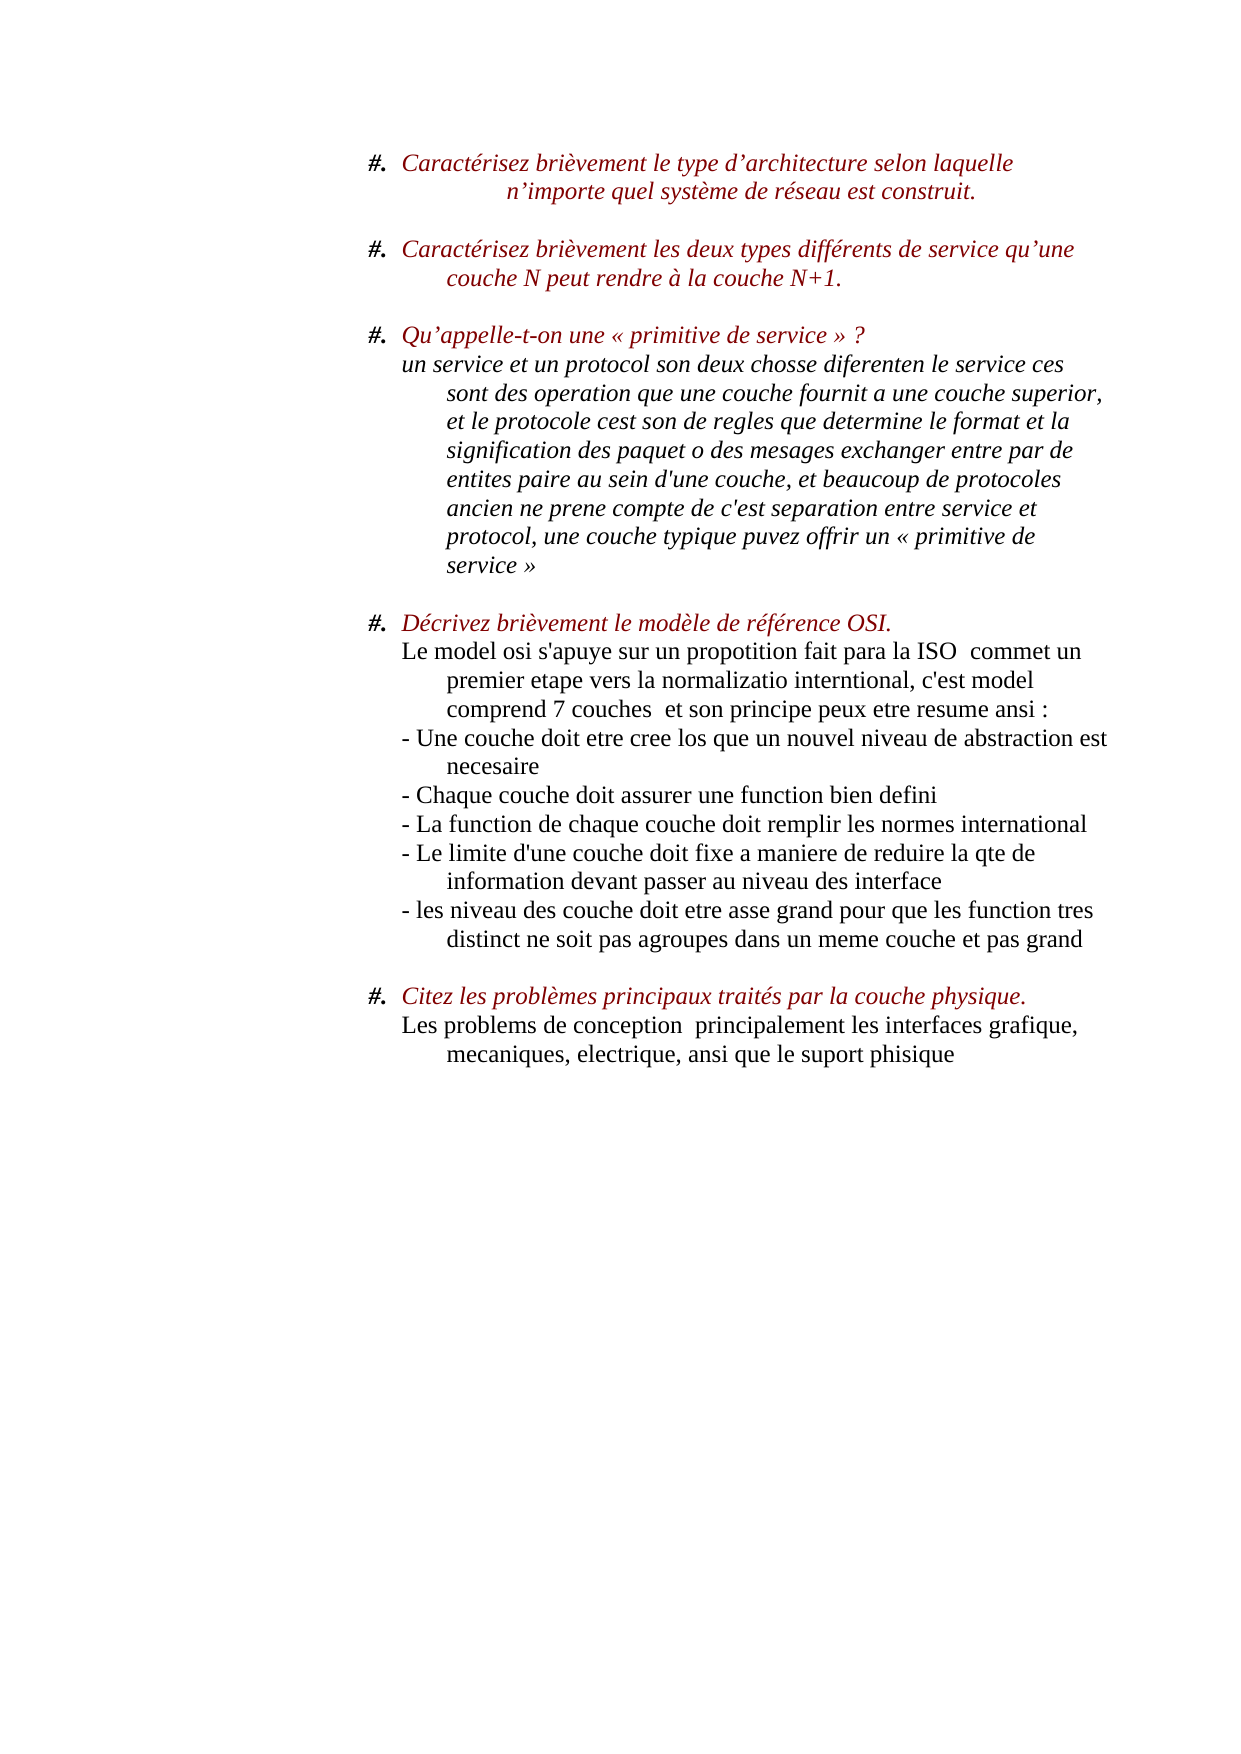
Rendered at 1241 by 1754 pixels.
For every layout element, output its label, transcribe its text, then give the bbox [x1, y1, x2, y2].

table_header [111, 981, 347, 1068]
table_header [111, 320, 347, 579]
table_header Caractérisez brièvement les deux types différents de service qu’une couche N peut rendre à la couche N+1. [394, 234, 1115, 291]
table_header [111, 608, 347, 953]
table_header [111, 148, 347, 205]
table_header #. [347, 608, 394, 953]
table_header #. [347, 234, 394, 291]
table_header #. [347, 981, 394, 1068]
table_header Citez les problèmes principaux traités par la couche physique. Les problems de conception principalement les interfaces grafique, mecaniques, electrique, ansi que le suport phisique [394, 981, 1115, 1068]
table_header [111, 234, 347, 291]
table_header Caractérisez brièvement le type d’architecture selon laquelle n’importe quel système de réseau est construit. [394, 148, 1115, 205]
table_header Qu’appelle-t-on une « primitive de service » ? un service et un protocol son deux chosse diferenten le service ces sont des operation que une couche fournit a une couche superior, et le protocole cest son de regles que determine le format et la signification des paquet o des mesages exchanger entre par de entites paire au sein d'une couche, et beaucoup de protocoles ancien ne prene compte de c'est separation entre service et protocol, une couche typique puvez offrir un « primitive de service » [394, 320, 1115, 579]
table_header #. [347, 320, 394, 579]
table_header #. [347, 148, 394, 205]
table_header Décrivez brièvement le modèle de référence OSI. Le model osi s'apuye sur un propotition fait para la ISO commet un premier etape vers la normalizatio interntional, c'est model comprend 7 couches et son principe peux etre resume ansi : - Une couche doit etre cree los que un nouvel niveau de abstraction est necesaire - Chaque couche doit assurer une function bien defini - La function de chaque couche doit remplir les normes international - Le limite d'une couche doit fixe a maniere de reduire la qte de information devant passer au niveau des interface - les niveau des couche doit etre asse grand pour que les function tres distinct ne soit pas agroupes dans un meme couche et pas grand [394, 608, 1115, 953]
